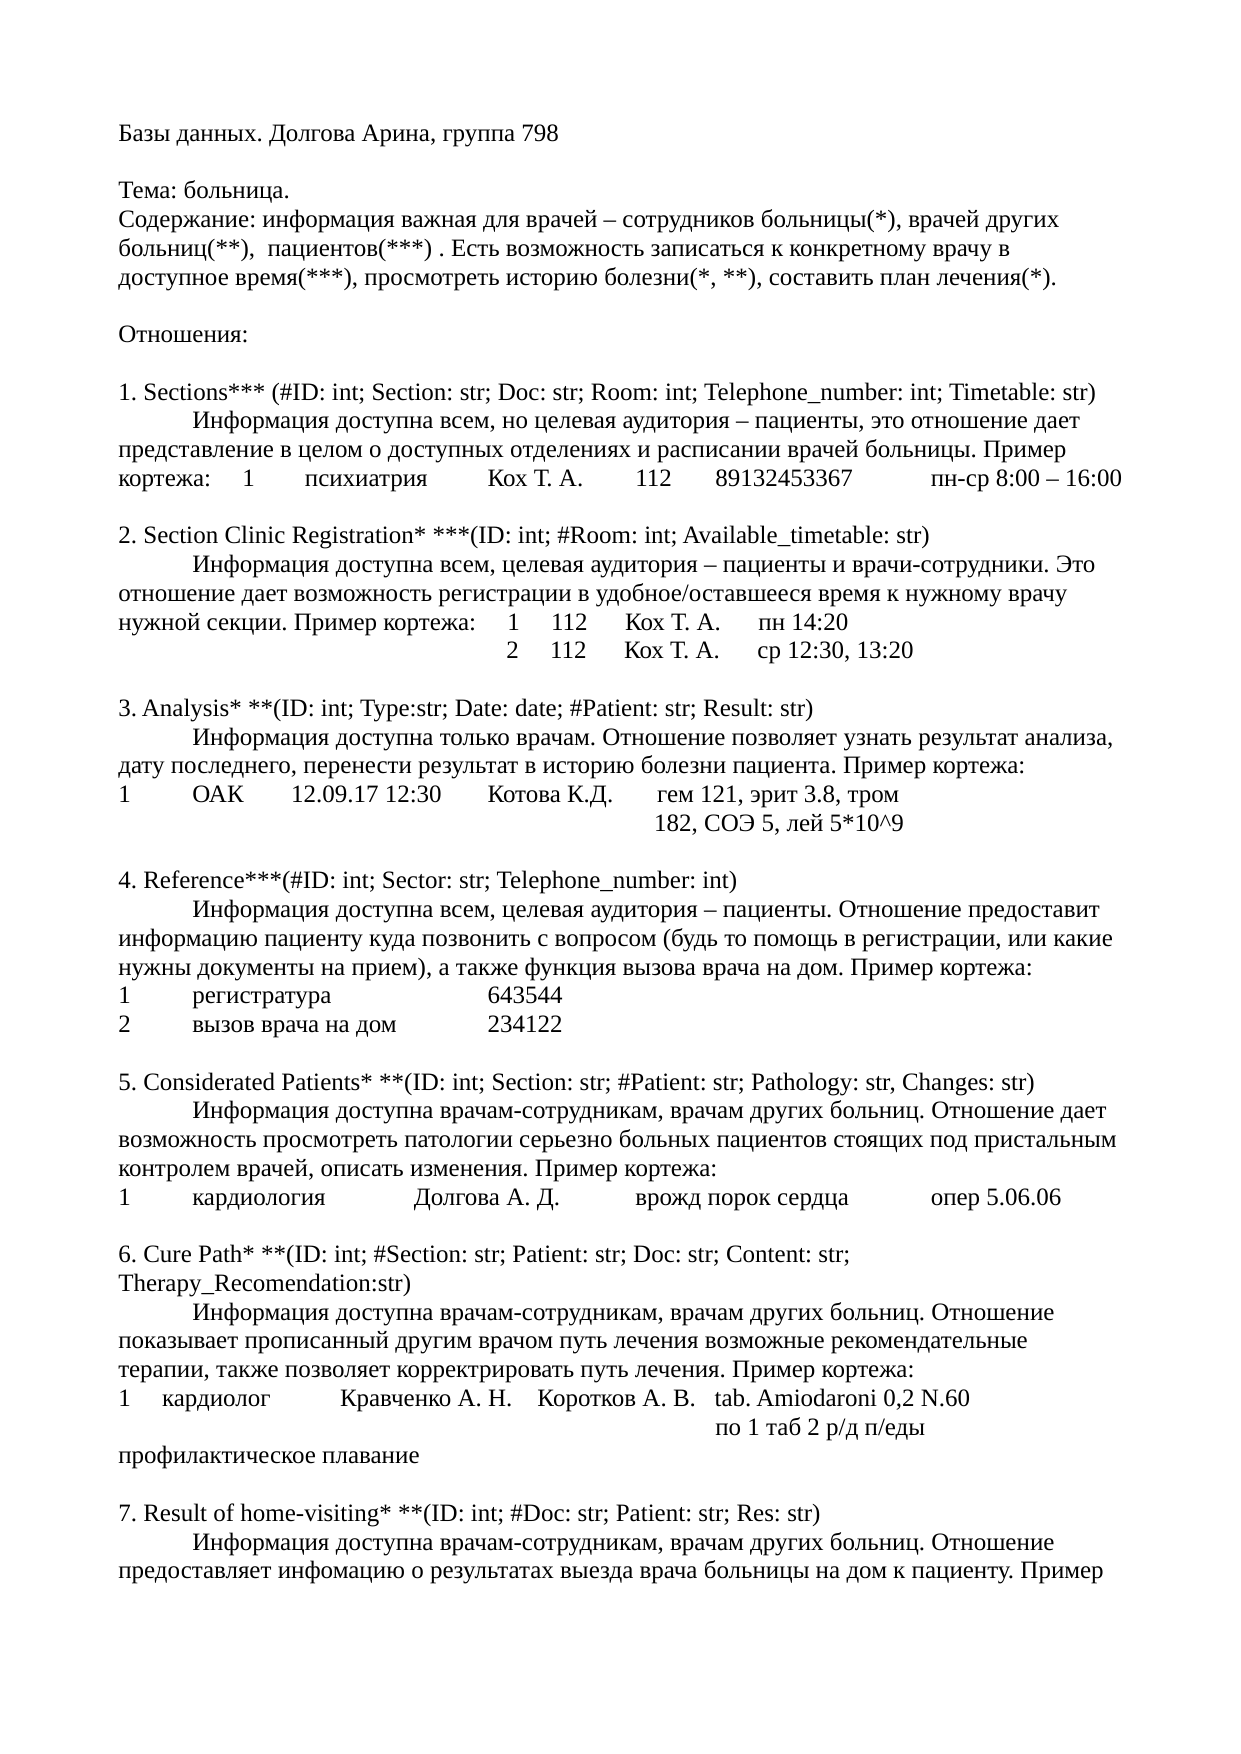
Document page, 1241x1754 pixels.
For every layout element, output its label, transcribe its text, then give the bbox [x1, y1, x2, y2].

text Информация доступна врачам-сотрудникам, врачам других больниц. Отношение показывает прописанный другим врачом путь лечения возможные рекомендательные терапии, также позволяет корректрировать путь лечения. Пример кортежа: [118, 1297, 1122, 1383]
text 1. Sections*** (#ID: int; Section: str; Doc: str; Room: int; Telephone_number: int; Timetable: str) [118, 377, 1122, 406]
text Базы данных. Долгова Арина, группа 798 [118, 118, 1122, 147]
text Информация доступна врачам-сотрудникам, врачам других больниц. Отношение предоставляет инфомацию о результатах выезда врача больницы на дом к пациенту. Пример [118, 1527, 1122, 1584]
text Информация доступна всем, целевая аудитория – пациенты. Отношение предоставит информацию пациенту куда позвонить с вопросом (будь то помощь в регистрации, или какие нужны документы на прием), а также функция вызова врача на дом. Пример кортежа: [118, 894, 1122, 981]
text Информация доступна всем, но целевая аудитория – пациенты, это отношение дает представление в целом о доступных отделениях и расписании врачей больницы. Пример кортежа: 1 психиатрия Кох Т. А. 112 89132453367 пн-ср 8:00 – 16:00 [118, 406, 1122, 492]
text по 1 таб 2 р/д п/еды [118, 1412, 1122, 1441]
text 7. Result of home-visiting* **(ID: int; #Doc: str; Patient: str; Res: str) [118, 1498, 1122, 1527]
text Информация доступна всем, целевая аудитория – пациенты и врачи-сотрудники. Это отношение дает возможность регистрации в удобное/оставшееся время к нужному врачу нужной секции. Пример кортежа: 1 112 Кох Т. А. пн 14:20 [118, 549, 1122, 636]
text Информация доступна врачам-сотрудникам, врачам других больниц. Отношение дает возможность просмотреть патологии серьезно больных пациентов стоящих под пристальным контролем врачей, описать изменения. Пример кортежа: [118, 1096, 1122, 1182]
text 1 кардиолог Кравченко А. Н. Коротков А. В. tab. Amiodaroni 0,2 N.60 [118, 1383, 1122, 1412]
text 4. Reference***(#ID: int; Sector: str; Telephone_number: int) [118, 866, 1122, 894]
text 1 ОАК 12.09.17 12:30 Котова К.Д. гем 121, эрит 3.8, тром 182, СОЭ 5, лей 5*10^9 [118, 779, 1122, 837]
text Содержание: информация важная для врачей – сотрудников больницы(*), врачей других больниц(**), пациентов(***) . Есть возможность записаться к конкретному врачу в доступное время(***), просмотреть историю болезни(*, **), составить план лечения(*). [118, 204, 1122, 291]
text 3. Analysis* **(ID: int; Type:str; Date: date; #Patient: str; Result: str) [118, 693, 1122, 722]
text 2 112 Кох Т. А. ср 12:30, 13:20 [118, 636, 1122, 664]
text 5. Considerated Patients* **(ID: int; Section: str; #Patient: str; Pathology: str, Changes: str) [118, 1067, 1122, 1096]
text 1 регистратура 643544 [118, 981, 1122, 1009]
text 6. Cure Path* **(ID: int; #Section: str; Patient: str; Doc: str; Content: str; Therapy_Recomendation:str) [118, 1239, 1122, 1297]
text профилактическое плавание [118, 1441, 1122, 1469]
text 2. Section Clinic Registration* ***(ID: int; #Room: int; Available_timetable: str) [118, 521, 1122, 549]
text 1 кардиология Долгова А. Д. врожд порок сердца опер 5.06.06 [118, 1182, 1122, 1211]
text 2 вызов врача на дом 234122 [118, 1009, 1122, 1038]
text Информация доступна только врачам. Отношение позволяет узнать результат анализа, дату последнего, перенести результат в историю болезни пациента. Пример кортежа: [118, 722, 1122, 779]
text Отношения: [118, 319, 1122, 348]
text Тема: больница. [118, 176, 1122, 204]
